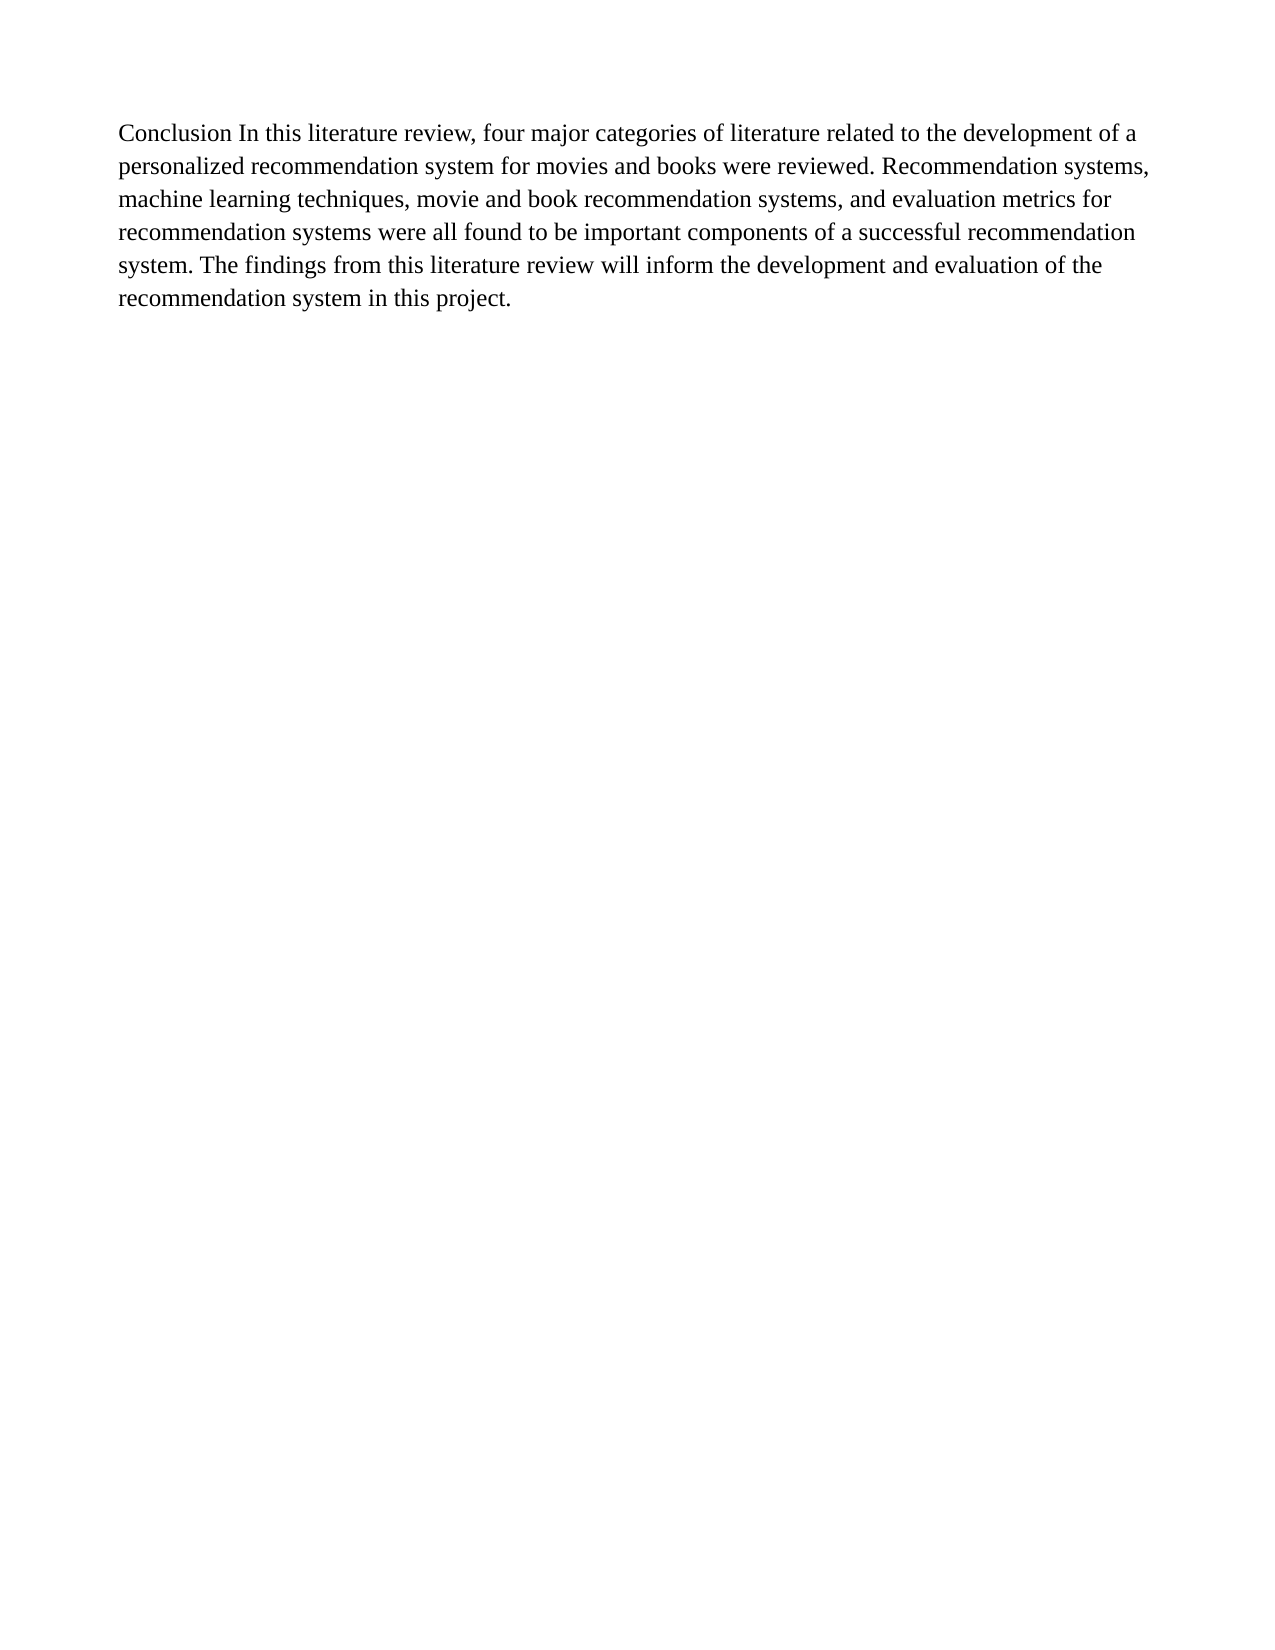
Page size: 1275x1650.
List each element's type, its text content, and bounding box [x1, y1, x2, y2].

text Conclusion In this literature review, four major categories of literature related to the development of a personalized recommendation system for movies and books were reviewed. Recommendation systems, machine learning techniques, movie and book recommendation systems, and evaluation metrics for recommendation systems were all found to be important components of a successful recommendation system. The findings from this literature review will inform the development and evaluation of the recommendation system in this project. [118, 118, 1157, 312]
